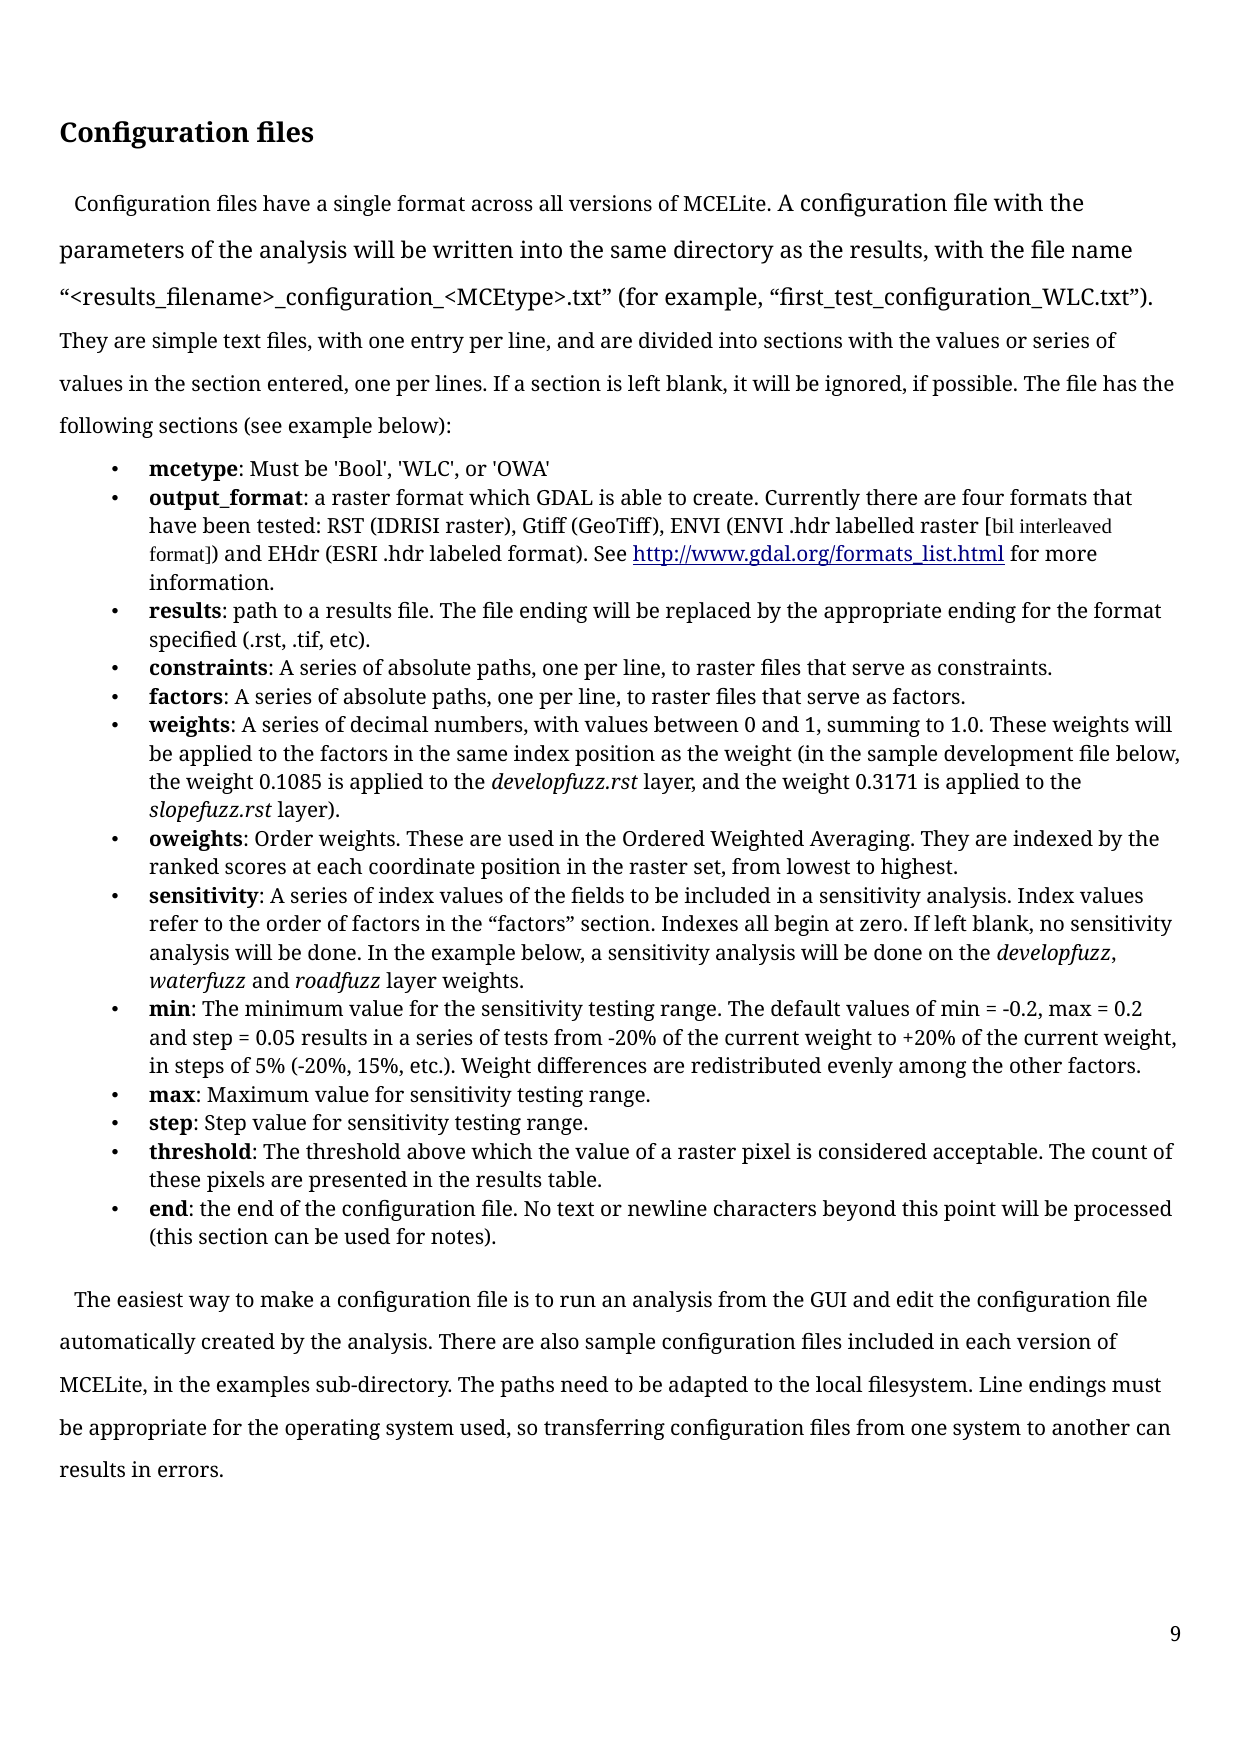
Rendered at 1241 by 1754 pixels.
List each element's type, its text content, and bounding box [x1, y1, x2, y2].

text Configuration files have a single format across all versions of MCELite. A configuration file with the parameters of the analysis will be written into the same directory as the results, with the file name “<results_filename>_configuration_<MCEtype>.txt” (for example, “first_test_configuration_WLC.txt”). They are simple text files, with one entry per line, and are divided into sections with the values or series of values in the section entered, one per lines. If a section is left blank, it will be ignored, if possible. The file has the following sections (see example below): [59, 187, 1181, 440]
list weights: A series of decimal numbers, with values between 0 and 1, summing to 1.0. These weights will be applied to the factors in the same index position as the weight (in the sample development file below, the weight 0.1085 is applied to the developfuzz.rst layer, and the weight 0.3171 is applied to the slopefuzz.rst layer). [111, 710, 1181, 824]
list mcetype: Must be 'Bool', 'WLC', or 'OWA' [111, 454, 1181, 483]
list sensitivity: A series of index values of the fields to be included in a sensitivity analysis. Index values refer to the order of factors in the “factors” section. Indexes all begin at zero. If left blank, no sensitivity analysis will be done. In the example below, a sensitivity analysis will be done on the developfuzz, waterfuzz and roadfuzz layer weights. [111, 881, 1181, 994]
list step: Step value for sensitivity testing range. [111, 1108, 1181, 1137]
list oweights: Order weights. These are used in the Ordered Weighted Averaging. They are indexed by the ranked scores at each coordinate position in the raster set, from lowest to highest. [111, 824, 1181, 881]
list factors: A series of absolute paths, one per line, to raster files that serve as factors. [111, 682, 1181, 710]
list threshold: The threshold above which the value of a raster pixel is considered acceptable. The count of these pixels are presented in the results table. [111, 1137, 1181, 1194]
list end: the end of the configuration file. No text or newline characters beyond this point will be processed (this section can be used for notes). [111, 1194, 1181, 1251]
list constraints: A series of absolute paths, one per line, to raster files that serve as constraints. [111, 653, 1181, 682]
list results: path to a results file. The file ending will be replaced by the appropriate ending for the format specified (.rst, .tif, etc). [111, 596, 1181, 653]
subtitle Configuration files [59, 113, 1181, 150]
list output_format: a raster format which GDAL is able to create. Currently there are four formats that have been tested: RST (IDRISI raster), Gtiff (GeoTiff), ENVI (ENVI .hdr labelled raster [bil interleaved format]) and EHdr (ESRI .hdr labeled format). See http://www.gdal.org/formats_list.html for more information. [111, 483, 1181, 596]
list min: The minimum value for the sensitivity testing range. The default values of min = -0.2, max = 0.2 and step = 0.05 results in a series of tests from -20% of the current weight to +20% of the current weight, in steps of 5% (-20%, 15%, etc.). Weight differences are redistributed evenly among the other factors. [111, 994, 1181, 1080]
list max: Maximum value for sensitivity testing range. [111, 1080, 1181, 1108]
text The easiest way to make a configuration file is to run an analysis from the GUI and edit the configuration file automatically created by the analysis. There are also sample configuration files included in each version of MCELite, in the examples sub-directory. The paths need to be adapted to the local filesystem. Line endings must be appropriate for the operating system used, so transferring configuration files from one system to another can results in errors. [59, 1285, 1181, 1484]
